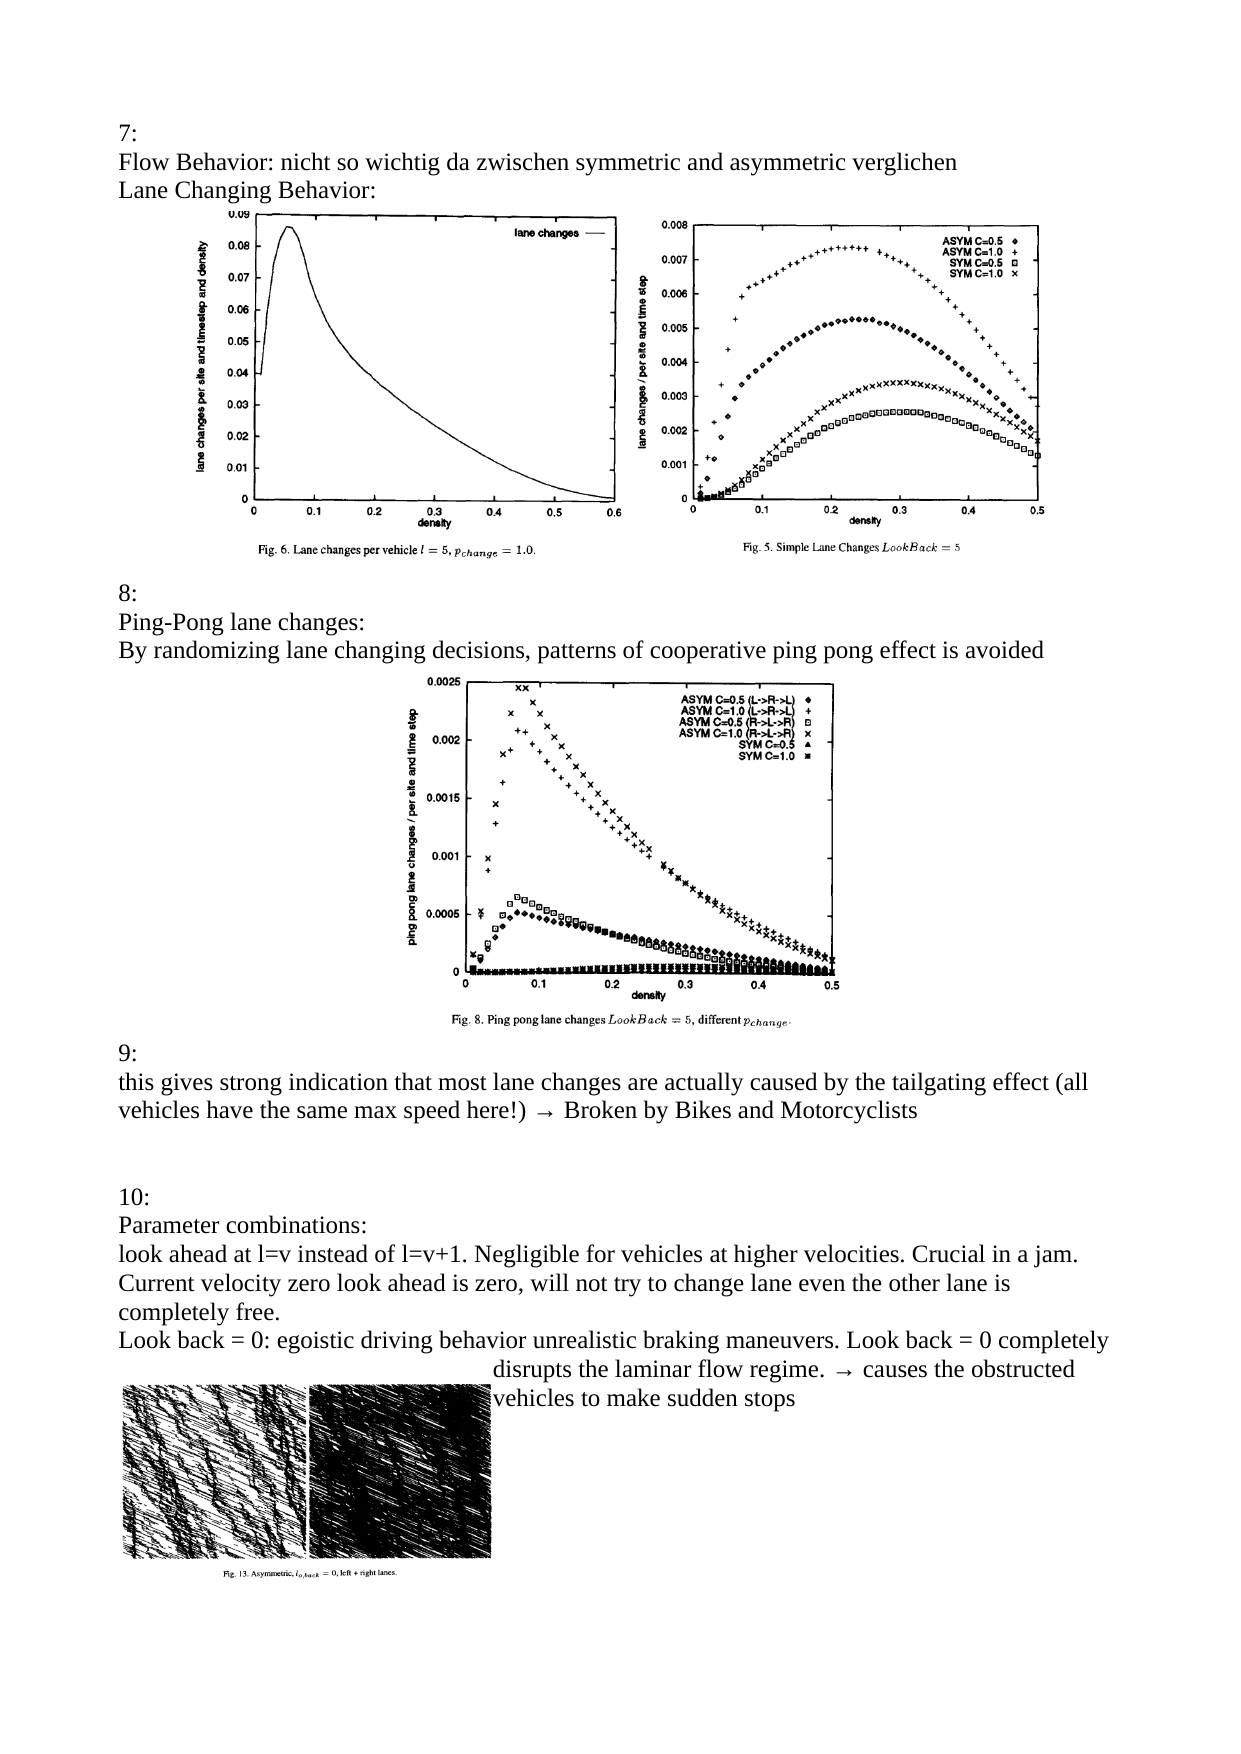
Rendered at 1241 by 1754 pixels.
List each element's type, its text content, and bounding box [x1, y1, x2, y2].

text Ping-Pong lane changes: By randomizing lane changing decisions, patterns of cooperative ping pong effect is avoided [118, 607, 1122, 664]
text 9: [118, 1038, 1122, 1067]
text this gives strong indication that most lane changes are actually caused by the tailgating effect (all vehicles have the same max speed here!) → Broken by Bikes and Motorcyclists [118, 1067, 1122, 1124]
text 10: [118, 1182, 1122, 1211]
text Look back = 0: egoistic driving behavior unrealistic braking maneuvers. Look back = 0 completely disrupts the laminar flow regime. → causes the obstructed vehicles to make sudden stops [118, 1326, 1122, 1412]
text 7: Flow Behavior: nicht so wichtig da zwischen symmetric and asymmetric verglichen [118, 118, 1122, 176]
text Lane Changing Behavior: [118, 176, 1122, 204]
picture [389, 664, 851, 1042]
picture [118, 1380, 493, 1580]
picture [192, 211, 622, 560]
text Parameter combinations: look ahead at l=v instead of l=v+1. Negligible for vehicles at higher velocities. Crucial in a jam. Current velocity zero look ahead is zero, will not try to change lane even the other lane is completely free. [118, 1211, 1122, 1326]
picture [632, 216, 1049, 557]
text 8: [118, 549, 1122, 607]
